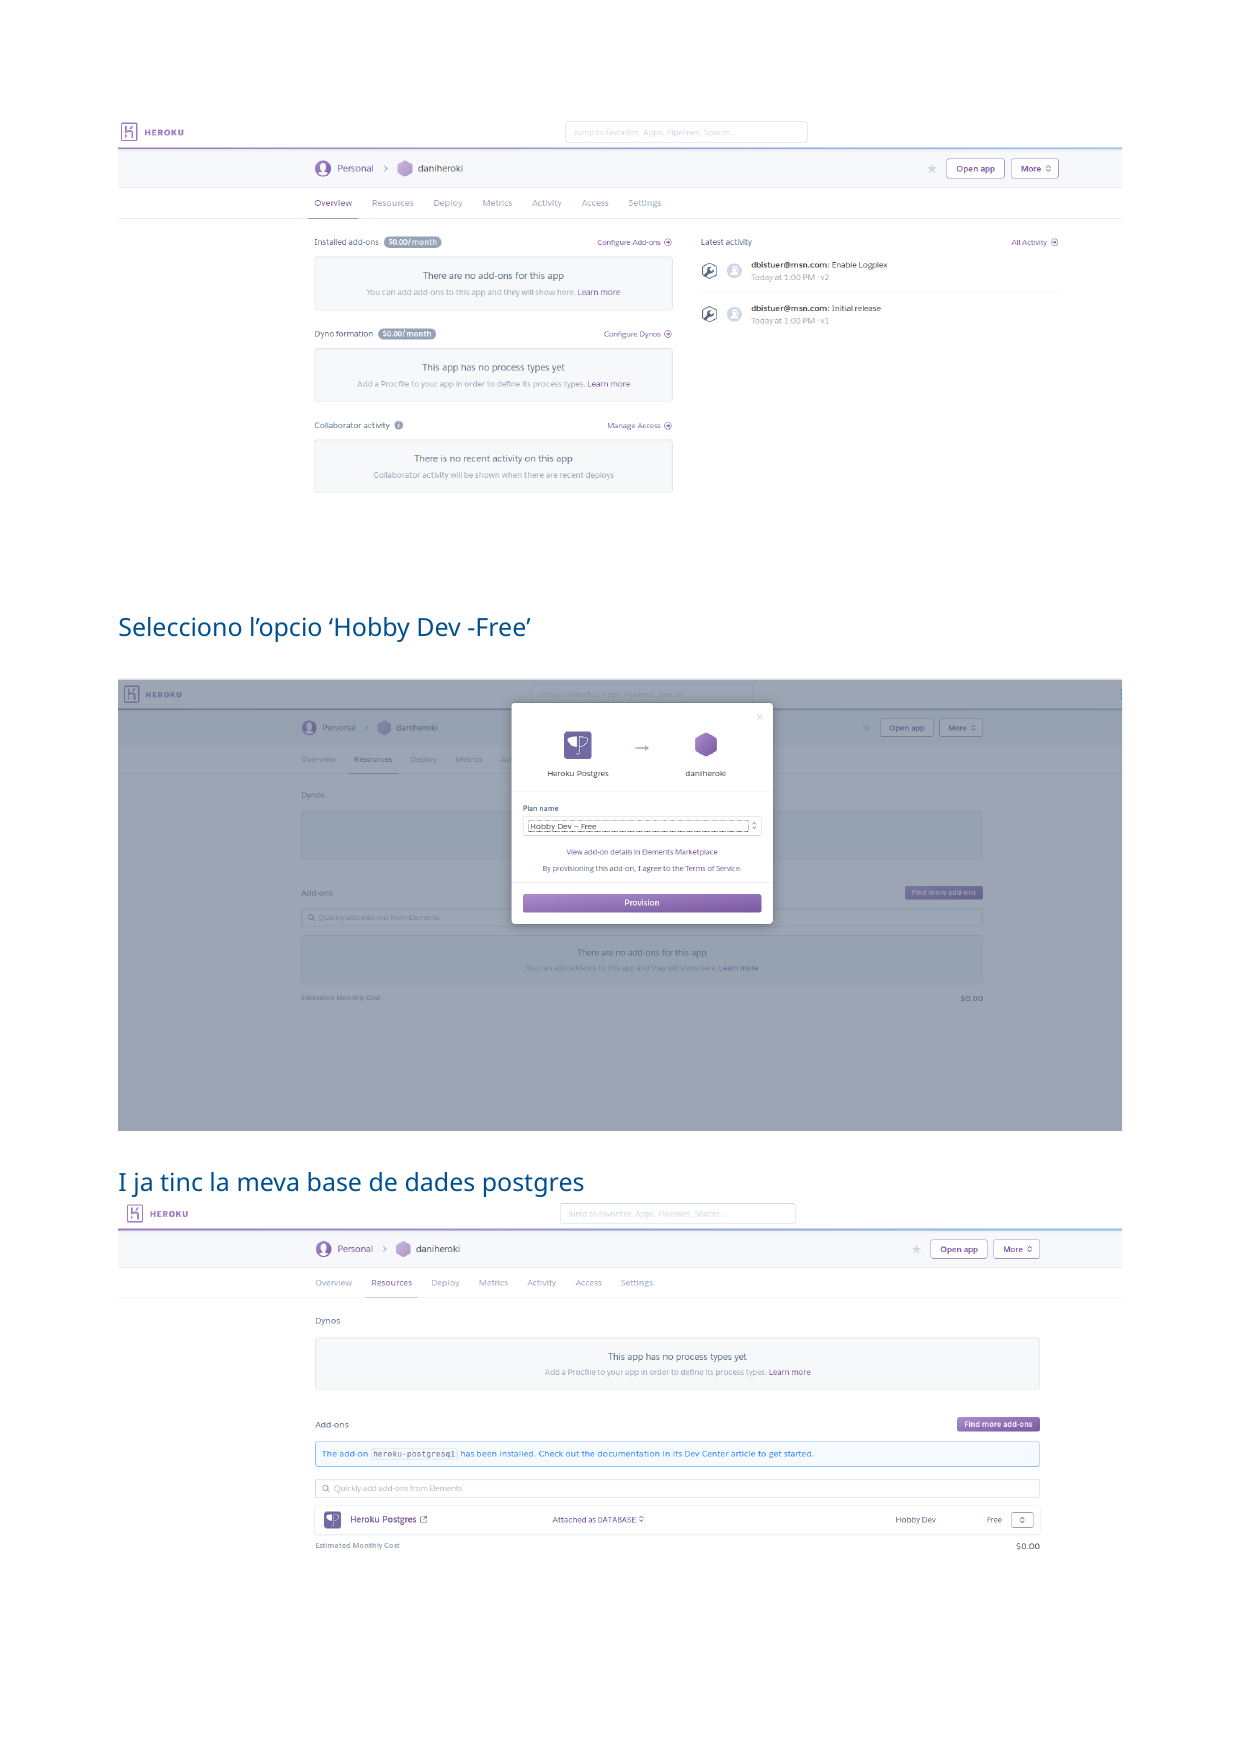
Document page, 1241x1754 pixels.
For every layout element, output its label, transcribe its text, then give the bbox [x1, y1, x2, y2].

picture [118, 1198, 1123, 1614]
text Selecciono l’opcio ‘Hobby Dev -Free’ [118, 610, 1122, 644]
text I ja tinc la meva base de dades postgres [118, 1164, 1122, 1198]
picture [118, 118, 1123, 576]
picture [118, 678, 1123, 1131]
